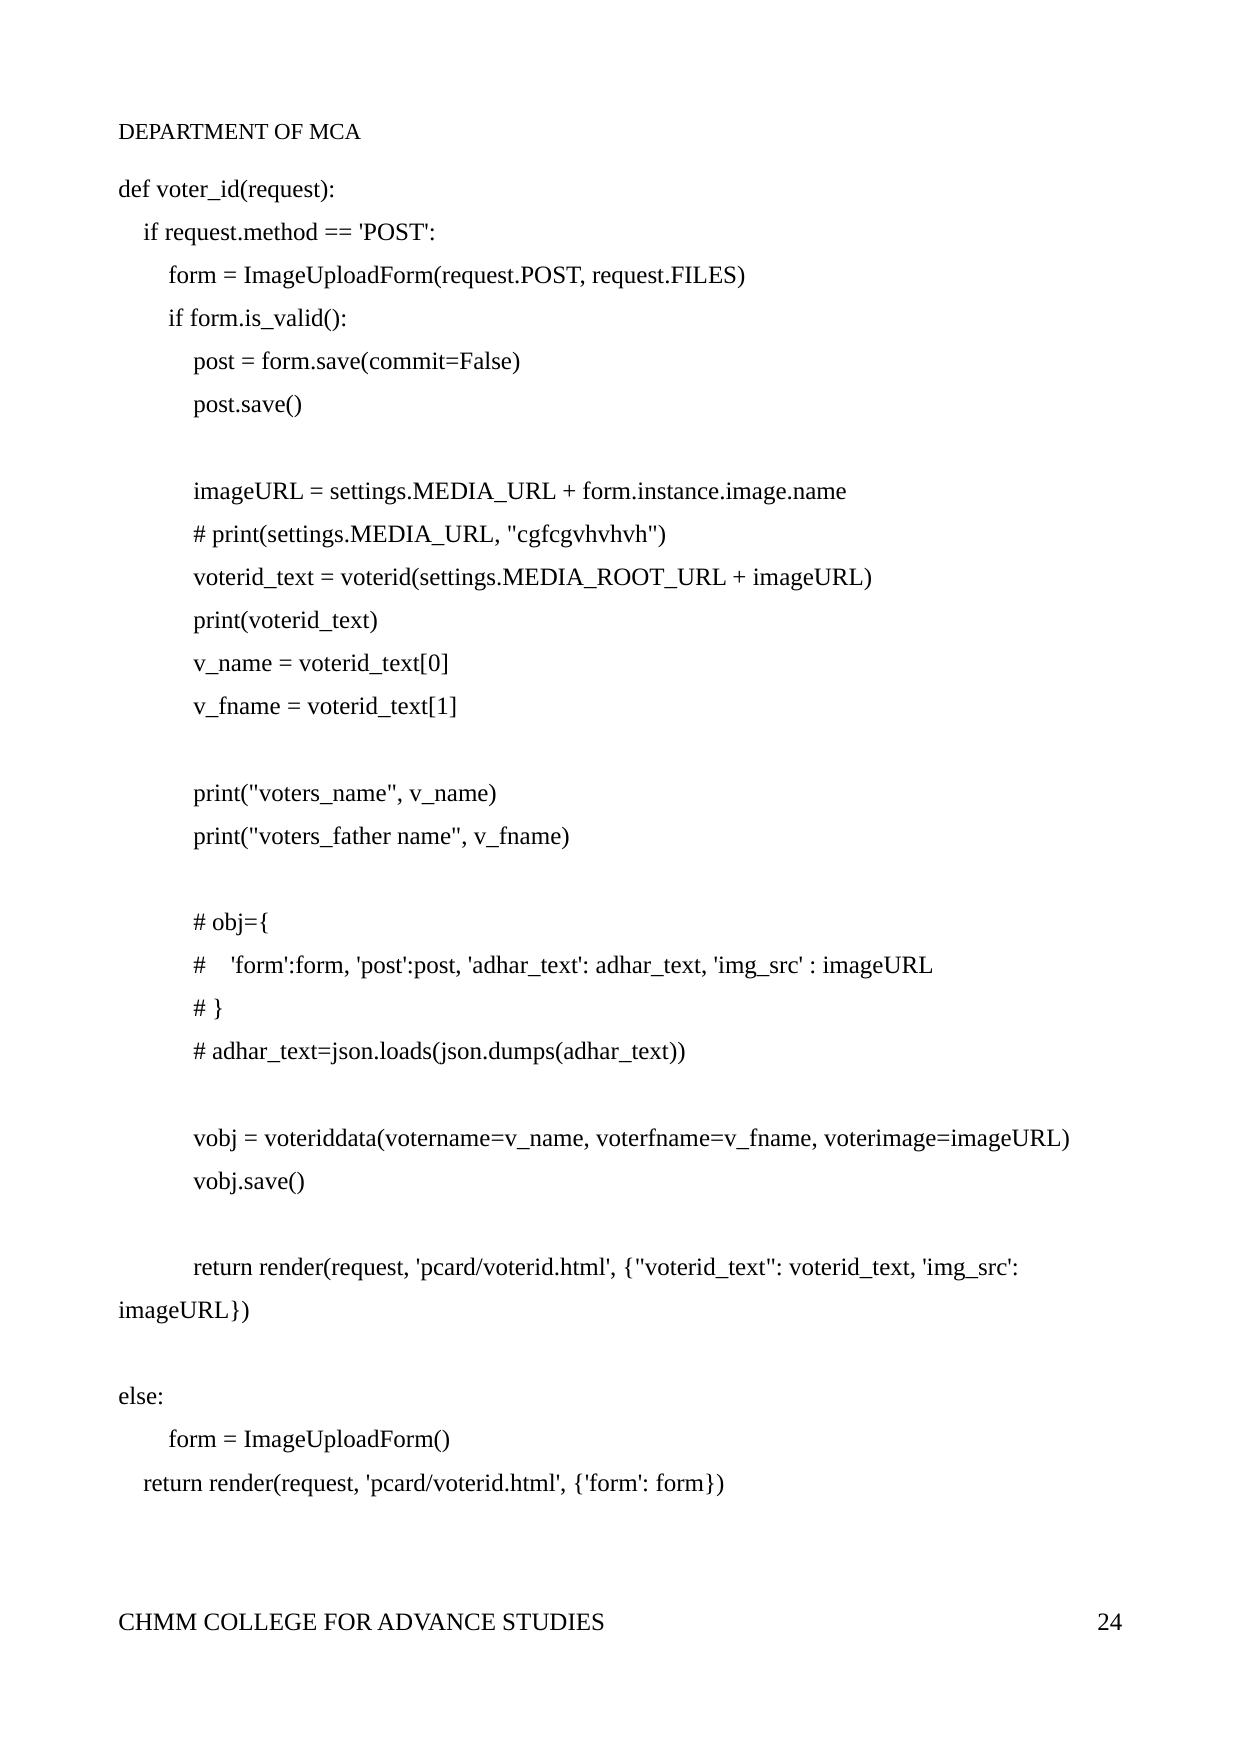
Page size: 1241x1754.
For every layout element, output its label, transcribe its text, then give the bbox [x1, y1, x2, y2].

text # } [118, 993, 1122, 1022]
text imageURL = settings.MEDIA_URL + form.instance.image.name [118, 476, 1122, 504]
text post = form.save(commit=False) [118, 346, 1122, 375]
text form = ImageUploadForm(request.POST, request.FILES) [118, 260, 1122, 289]
text form = ImageUploadForm() [118, 1424, 1122, 1453]
text print(voterid_text) [118, 605, 1122, 634]
text # obj={ [118, 907, 1122, 936]
text post.save() [118, 389, 1122, 418]
text v_fname = voterid_text[1] [118, 691, 1122, 720]
text v_name = voterid_text[0] [118, 648, 1122, 677]
text print("voters_father name", v_fname) [118, 821, 1122, 849]
text # print(settings.MEDIA_URL, "cgfcgvhvhvh") [118, 519, 1122, 548]
text def voter_id(request): [118, 174, 1122, 203]
text print("voters_name", v_name) [118, 778, 1122, 806]
text vobj.save() [118, 1166, 1122, 1194]
text # adhar_text=json.loads(json.dumps(adhar_text)) [118, 1036, 1122, 1065]
text # 'form':form, 'post':post, 'adhar_text': adhar_text, 'img_src' : imageURL [118, 950, 1122, 979]
text return render(request, 'pcard/voterid.html', {'form': form}) [118, 1468, 1122, 1496]
text if form.is_valid(): [118, 303, 1122, 332]
text else: [118, 1381, 1122, 1410]
text vobj = voteriddata(votername=v_name, voterfname=v_fname, voterimage=imageURL) [118, 1123, 1122, 1151]
text return render(request, 'pcard/voterid.html', {"voterid_text": voterid_text, 'img_src': imageURL}) [118, 1252, 1122, 1324]
text if request.method == 'POST': [118, 217, 1122, 246]
text voterid_text = voterid(settings.MEDIA_ROOT_URL + imageURL) [118, 562, 1122, 591]
